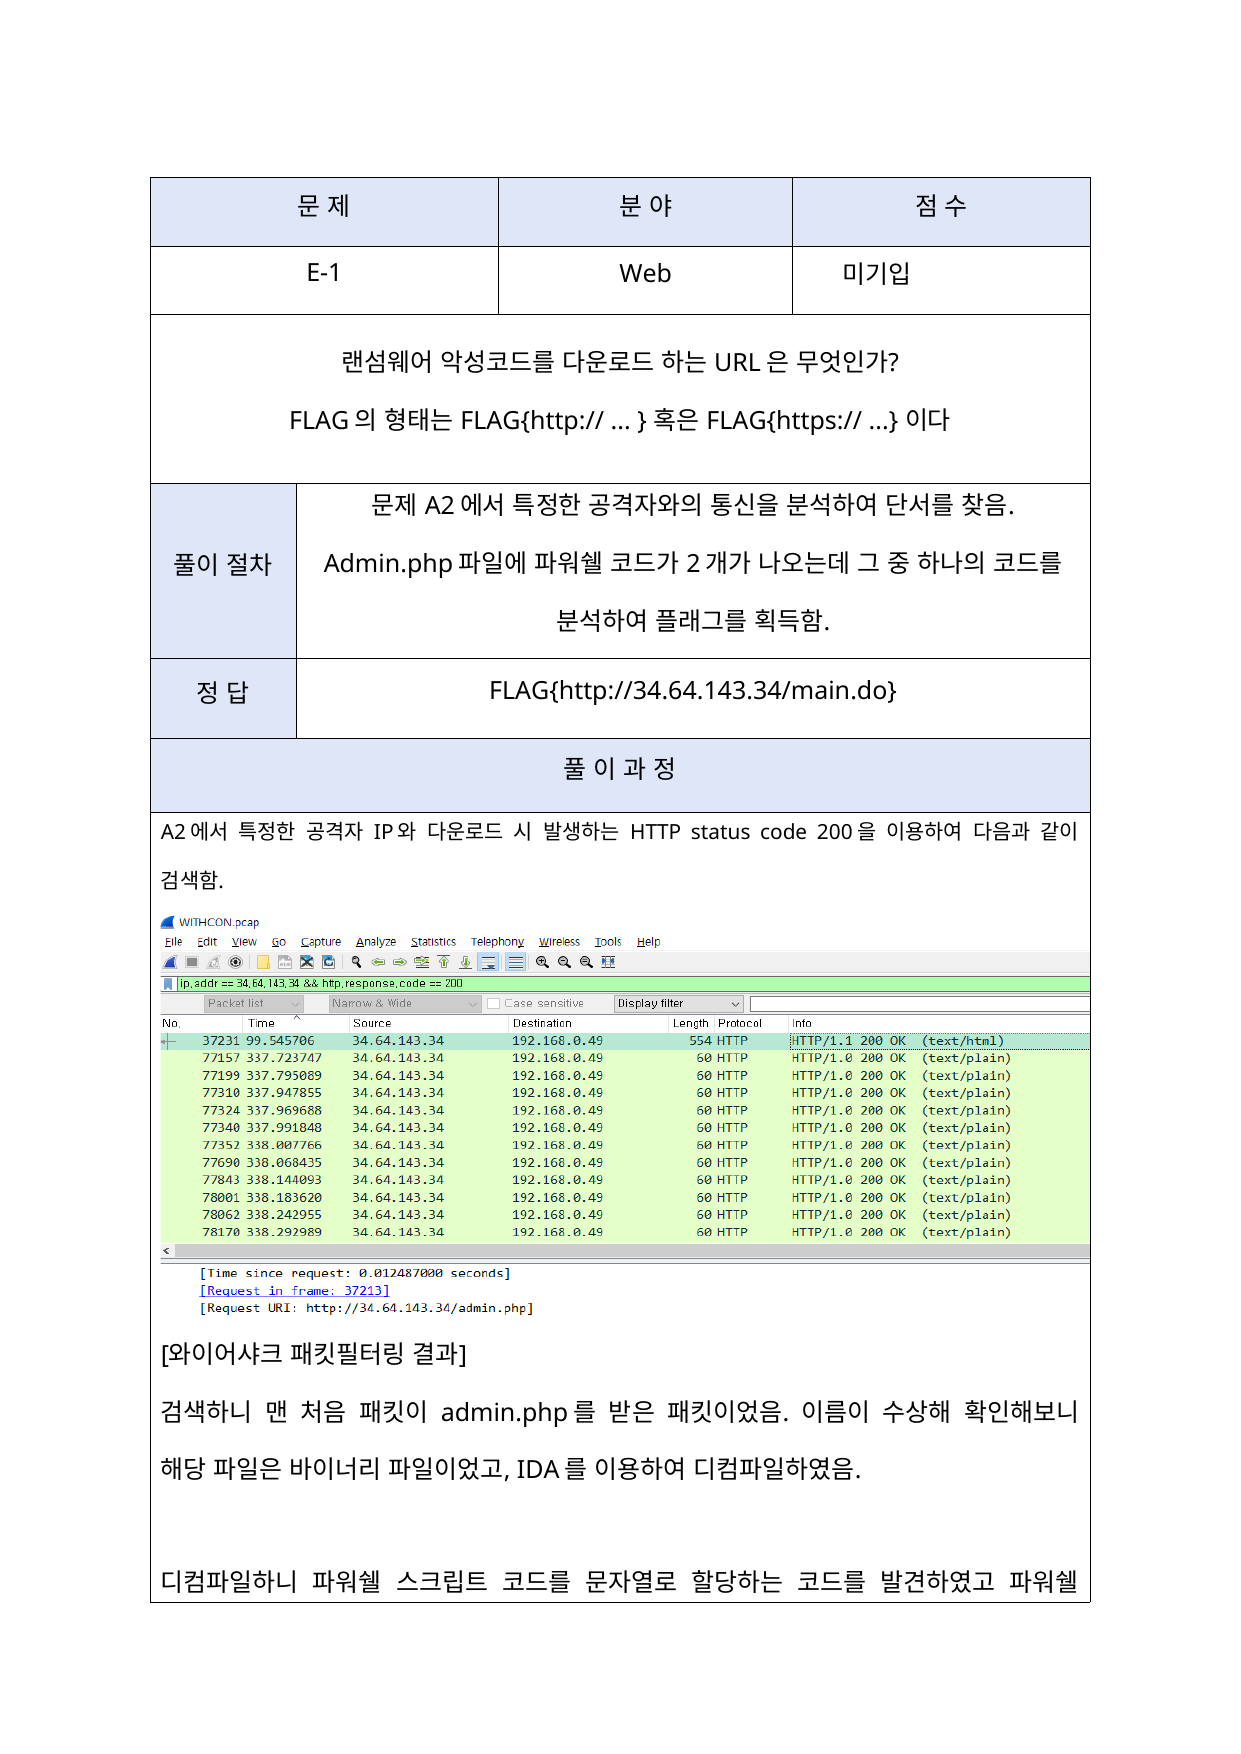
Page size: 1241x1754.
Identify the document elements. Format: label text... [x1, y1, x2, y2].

table_cell 풀 이 과 정 [151, 739, 1090, 812]
table_cell E-1 [151, 247, 498, 314]
table_cell 미기입 [793, 247, 1090, 314]
table_cell 문제 A2에서 특정한 공격자와의 통신을 분석하여 단서를 찾음. Admin.php파일에 파워쉘 코드가 2개가 나오는데 그 중 하나의 코드를 분석하여 플래그를 획득함. [297, 484, 1090, 658]
table_header 점 수 [793, 178, 1090, 246]
table_header 문 제 [151, 178, 498, 246]
table_cell 정 답 [151, 659, 296, 738]
table_cell 풀이 절차 [151, 484, 296, 658]
table_cell 랜섬웨어 악성코드를 다운로드 하는 URL은 무엇인가? FLAG의 형태는 FLAG{http:// ... } 혹은 FLAG{https:// ...} 이다 [151, 315, 1090, 482]
picture [160, 912, 1090, 1317]
table_cell FLAG{http://34.64.143.34/main.do} [297, 659, 1090, 738]
table_cell Web [499, 247, 792, 314]
table_header 분 야 [499, 178, 792, 246]
table_cell A2에서 특정한 공격자 IP와 다운로드 시 발생하는 HTTP status code 200을 이용하여 다음과 같이 검색함. [와이어샤크 패킷필터링 결과] 검색하니 맨 처음 패킷이 admin.php를 받은 패킷이었음. 이름이 수상해 확인해보니 해당 파일은 바이너리 파일이었고, IDA를 이용하여 디컴파일하였음. 디컴파일하니 파워쉘 스크립트 코드를 문자열로 할당하는 코드를 발견하였고 파워쉘 [151, 813, 1090, 1601]
